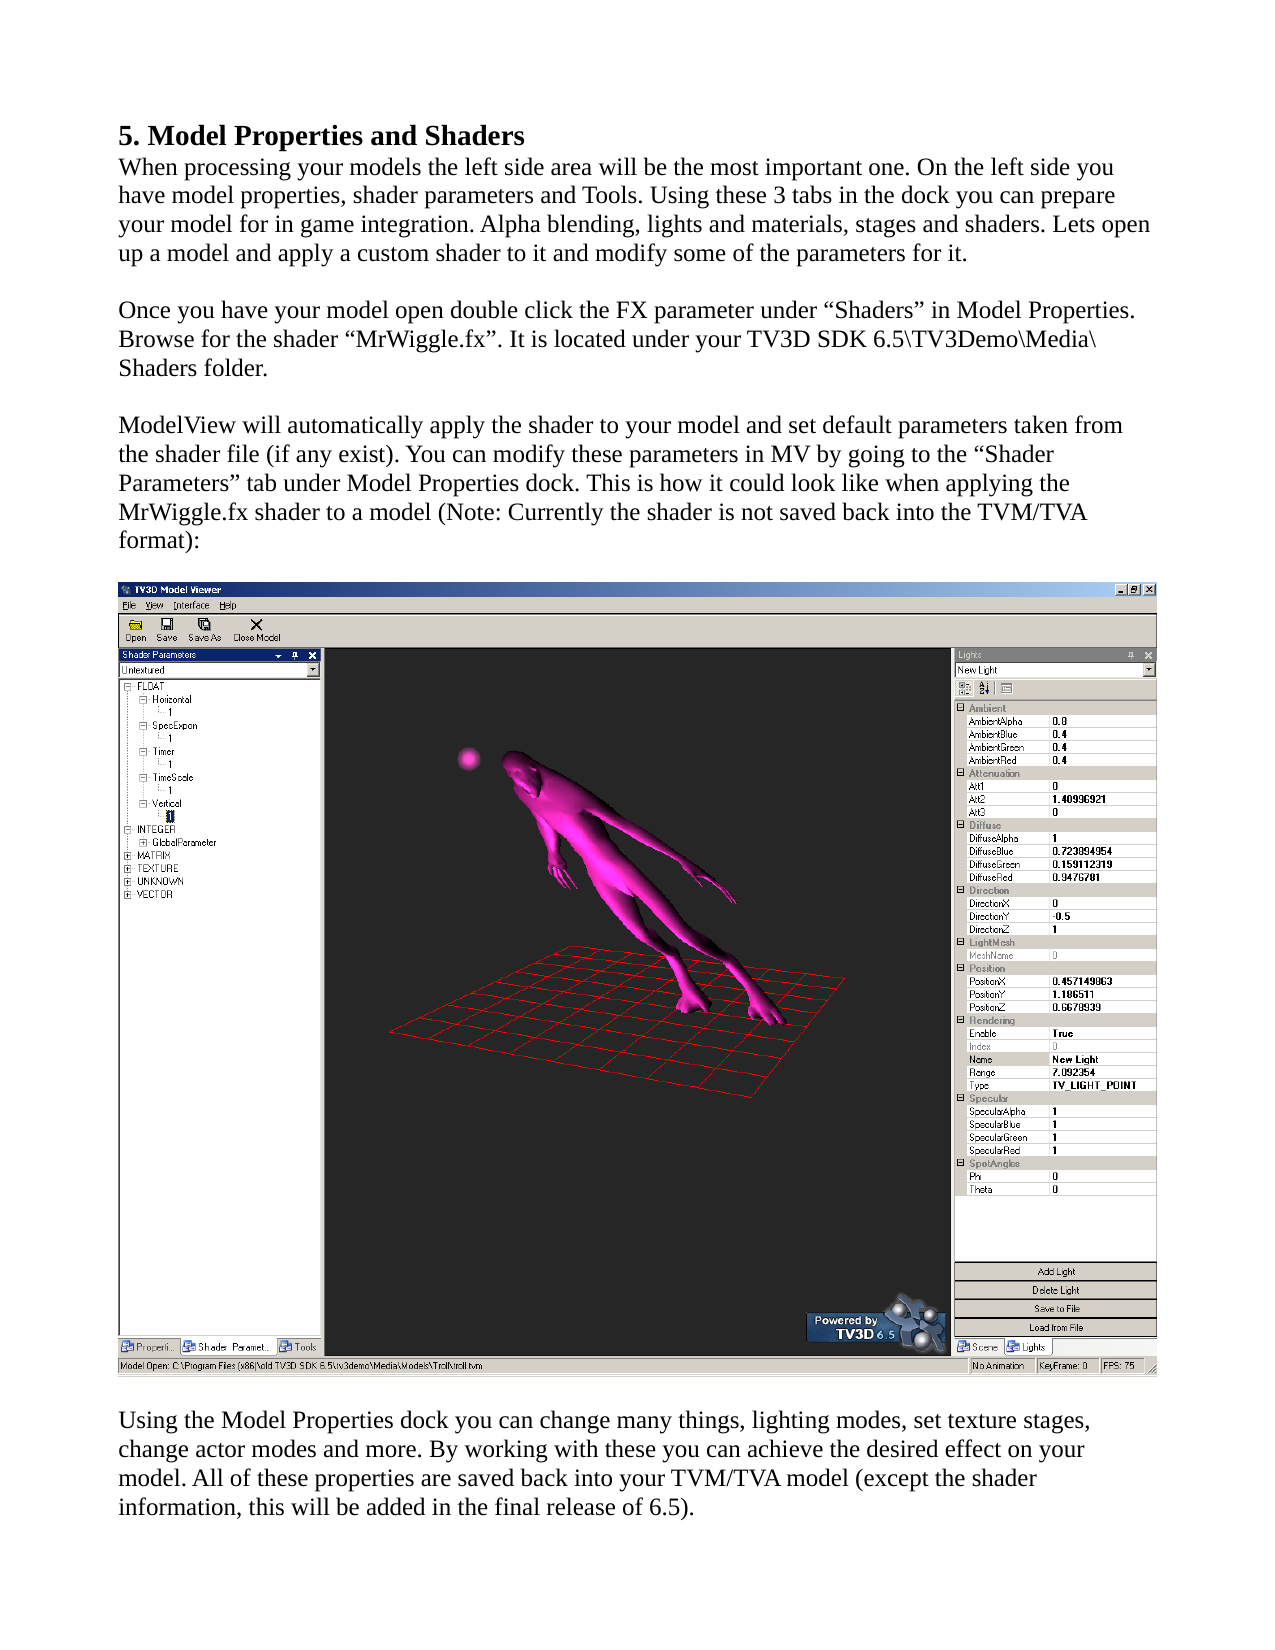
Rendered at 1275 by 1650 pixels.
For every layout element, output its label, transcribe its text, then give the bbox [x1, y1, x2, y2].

text ModelView will automatically apply the shader to your model and set default parameters taken from the shader file (if any exist). You can modify these parameters in MV by going to the “Shader Parameters” tab under Model Properties dock. This is how it could look like when applying the MrWiggle.fx shader to a model (Note: Currently the shader is not saved back into the TVM/TVA format): [118, 410, 1157, 554]
picture [118, 582, 1157, 1377]
text When processing your models the left side area will be the most important one. On the left side you have model properties, shader parameters and Tools. Using these 3 tabs in the dock you can prepare your model for in game integration. Alpha blending, lights and materials, stages and shaders. Lets open up a model and apply a custom shader to it and modify some of the parameters for it. [118, 152, 1157, 267]
text 5. Model Properties and Shaders [118, 118, 1157, 152]
text Once you have your model open double click the FX parameter under “Shaders” in Model Properties. Browse for the shader “MrWiggle.fx”. It is located under your TV3D SDK 6.5\TV3Demo\Media\Shaders folder. [118, 295, 1157, 382]
text Using the Model Properties dock you can change many things, lighting modes, set texture stages, change actor modes and more. By working with these you can achieve the desired effect on your model. All of these properties are saved back into your TVM/TVA model (except the shader information, this will be added in the final release of 6.5). [118, 1405, 1157, 1520]
